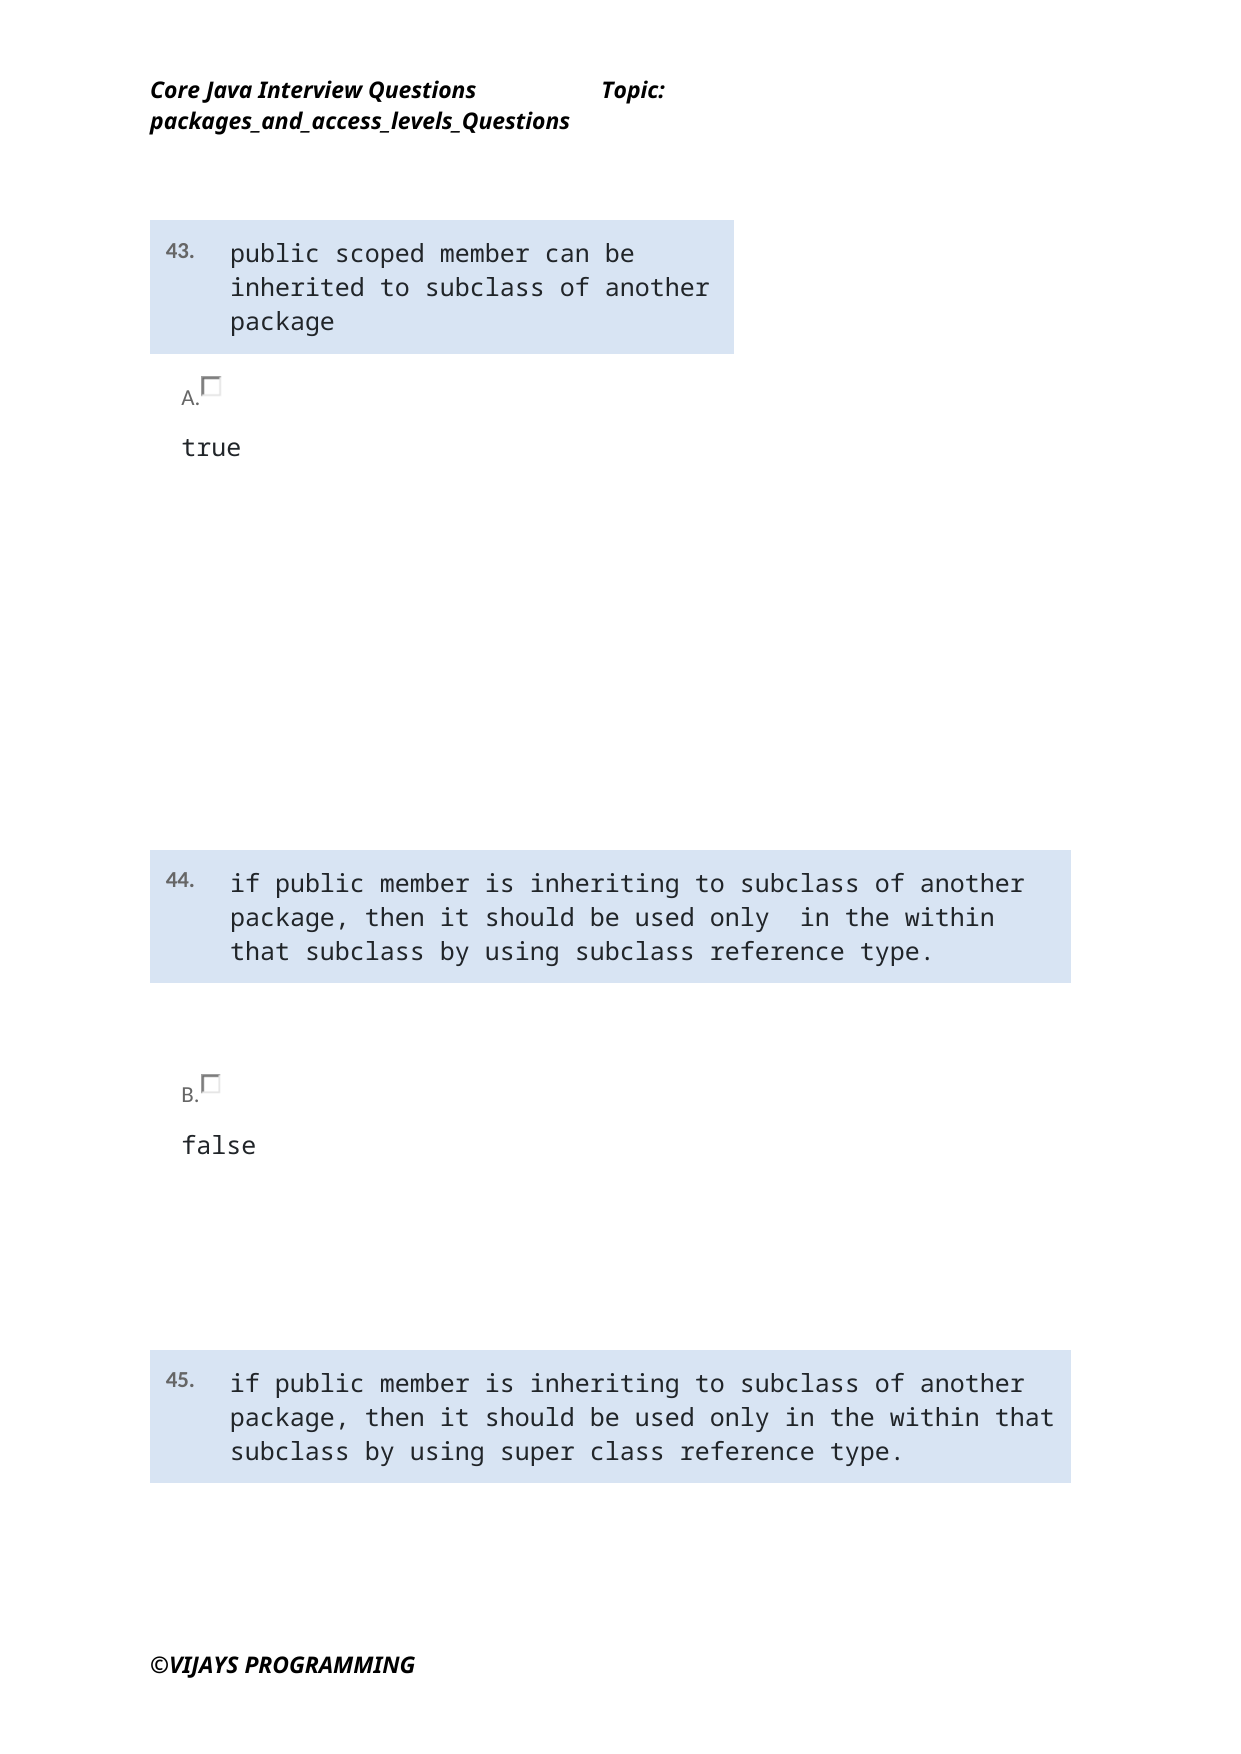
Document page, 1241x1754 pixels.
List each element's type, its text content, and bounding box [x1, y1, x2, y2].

table_cell [1071, 850, 1090, 983]
table_header A. true [181, 369, 250, 566]
table_header [181, 566, 269, 668]
table_header [181, 1499, 250, 1567]
table_header [734, 220, 1071, 354]
table_cell [150, 983, 1090, 1279]
table_cell [150, 1483, 1090, 1582]
table_header B. false [181, 1067, 264, 1264]
table_header public scoped member can be inherited to subclass of another package [214, 220, 734, 354]
table_cell [150, 1279, 1090, 1349]
table_header if public member is inheriting to subclass of another package, then it should be used only in the within that subclass by using super class reference type. [214, 1350, 1071, 1483]
table_header [1071, 220, 1090, 354]
table_header [181, 999, 250, 1067]
table_cell 44. [150, 850, 214, 983]
table_header 43. [150, 220, 214, 354]
table_cell [150, 779, 1090, 849]
table_cell if public member is inheriting to subclass of another package, then it should be used only in the within that subclass by using subclass reference type. [214, 850, 1071, 983]
table_header [1071, 1350, 1090, 1483]
table_header 45. [150, 1350, 214, 1483]
table_cell [150, 354, 1090, 779]
table_cell [150, 150, 1090, 220]
